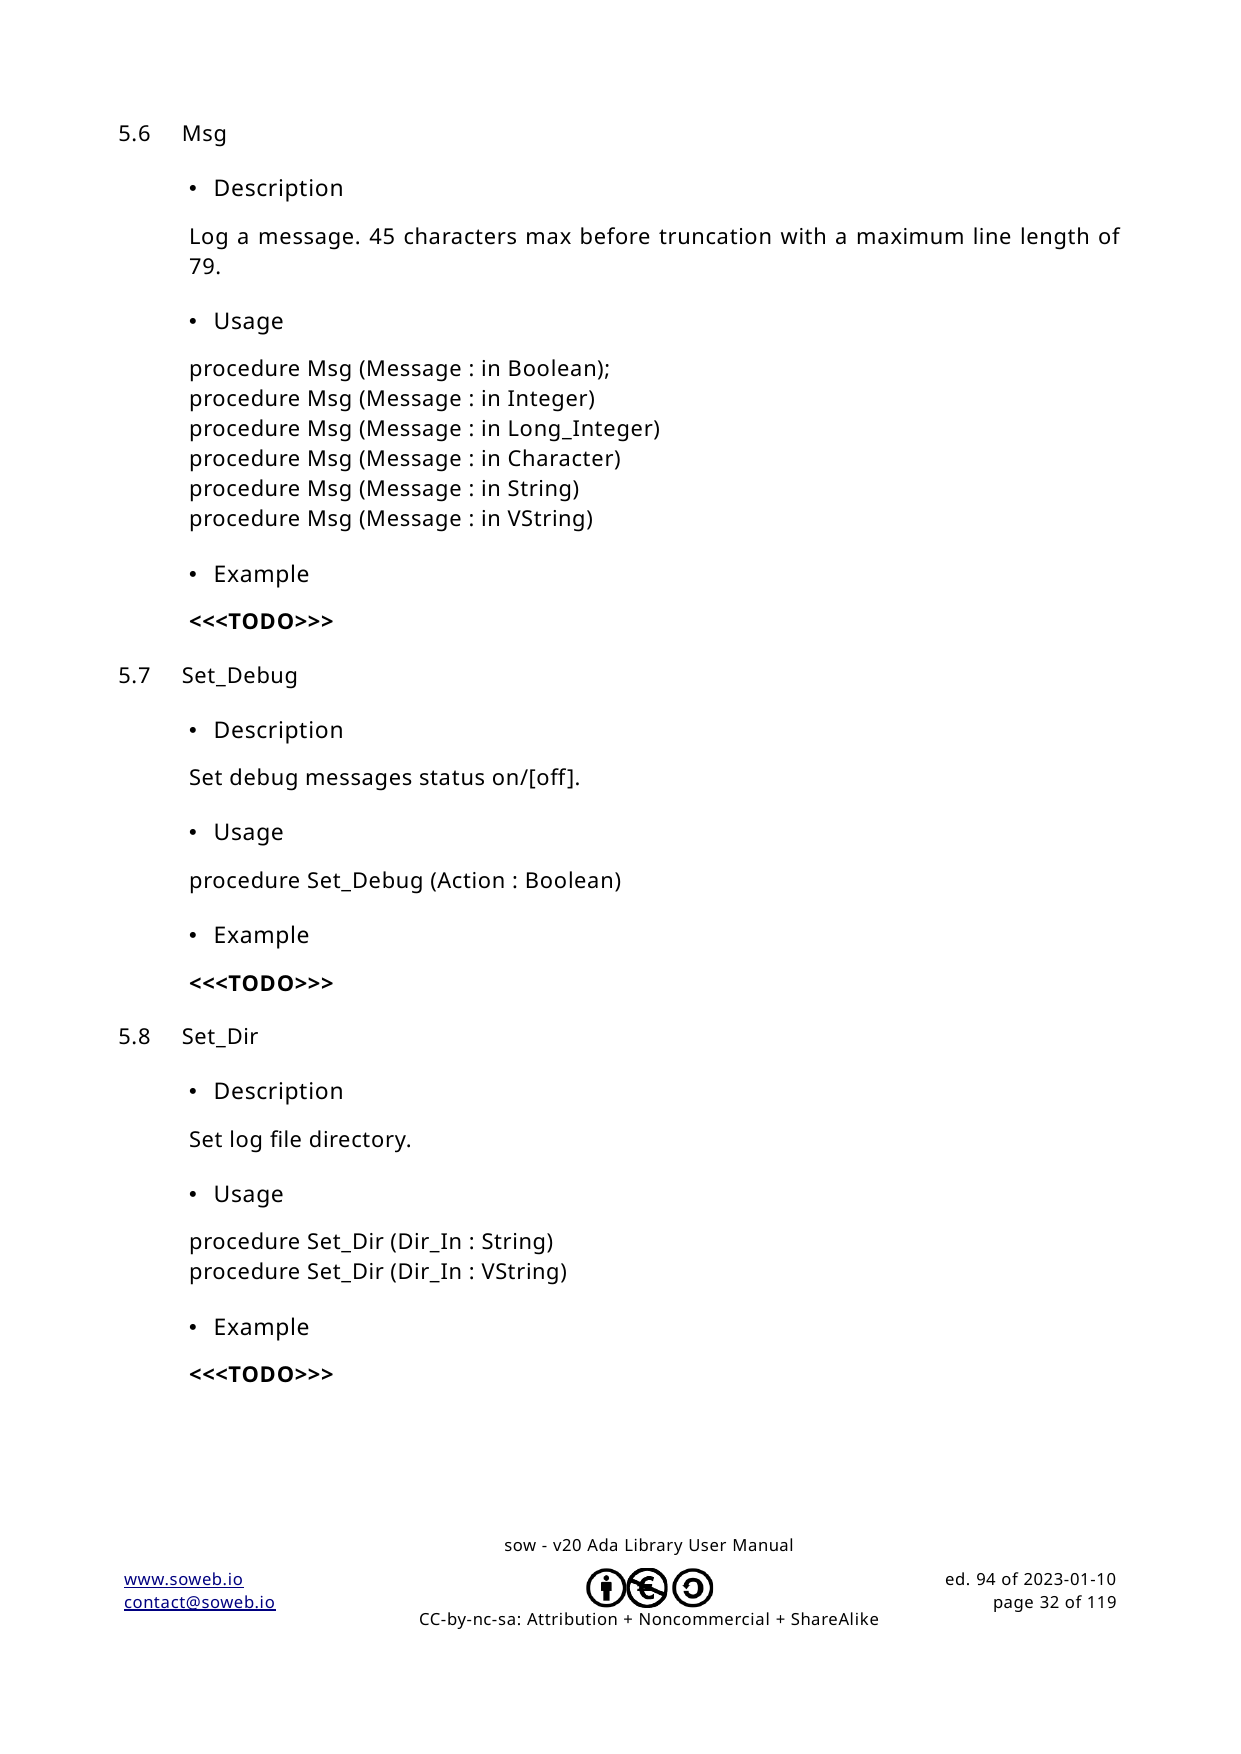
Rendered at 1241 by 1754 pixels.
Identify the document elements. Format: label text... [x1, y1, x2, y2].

subtitle Usage [189, 304, 1122, 336]
subtitle Example [189, 1310, 1122, 1341]
subtitle Example [189, 557, 1122, 588]
text procedure Msg (Message : in Boolean); [189, 353, 1122, 383]
text procedure Set_Debug (Action : Boolean) [189, 865, 1122, 895]
text <<<TODO>>> [189, 967, 1122, 997]
text <<<TODO>>> [189, 1359, 1122, 1389]
subtitle Usage [189, 816, 1122, 847]
text <<<TODO>>> [189, 606, 1122, 636]
subtitle Msg [118, 118, 1122, 148]
text procedure Msg (Message : in String) [189, 473, 1122, 503]
subtitle Usage [189, 1177, 1122, 1208]
text Log a message. 45 characters max before truncation with a maximum line length of 79. [189, 221, 1122, 281]
subtitle Set_Debug [118, 659, 1122, 689]
text procedure Msg (Message : in VString) [189, 503, 1122, 533]
subtitle Description [189, 713, 1122, 744]
text procedure Set_Dir (Dir_In : String) [189, 1226, 1122, 1256]
subtitle Set_Dir [118, 1021, 1122, 1051]
subtitle Description [189, 1075, 1122, 1106]
text procedure Set_Dir (Dir_In : VString) [189, 1256, 1122, 1286]
text procedure Msg (Message : in Character) [189, 443, 1122, 473]
text procedure Msg (Message : in Long_Integer) [189, 413, 1122, 443]
text Set debug messages status on/[off]. [189, 762, 1122, 792]
picture [585, 1568, 668, 1608]
picture [672, 1568, 714, 1608]
text Set log file directory. [189, 1124, 1122, 1154]
text procedure Msg (Message : in Integer) [189, 383, 1122, 413]
subtitle Description [189, 172, 1122, 203]
subtitle Example [189, 918, 1122, 950]
